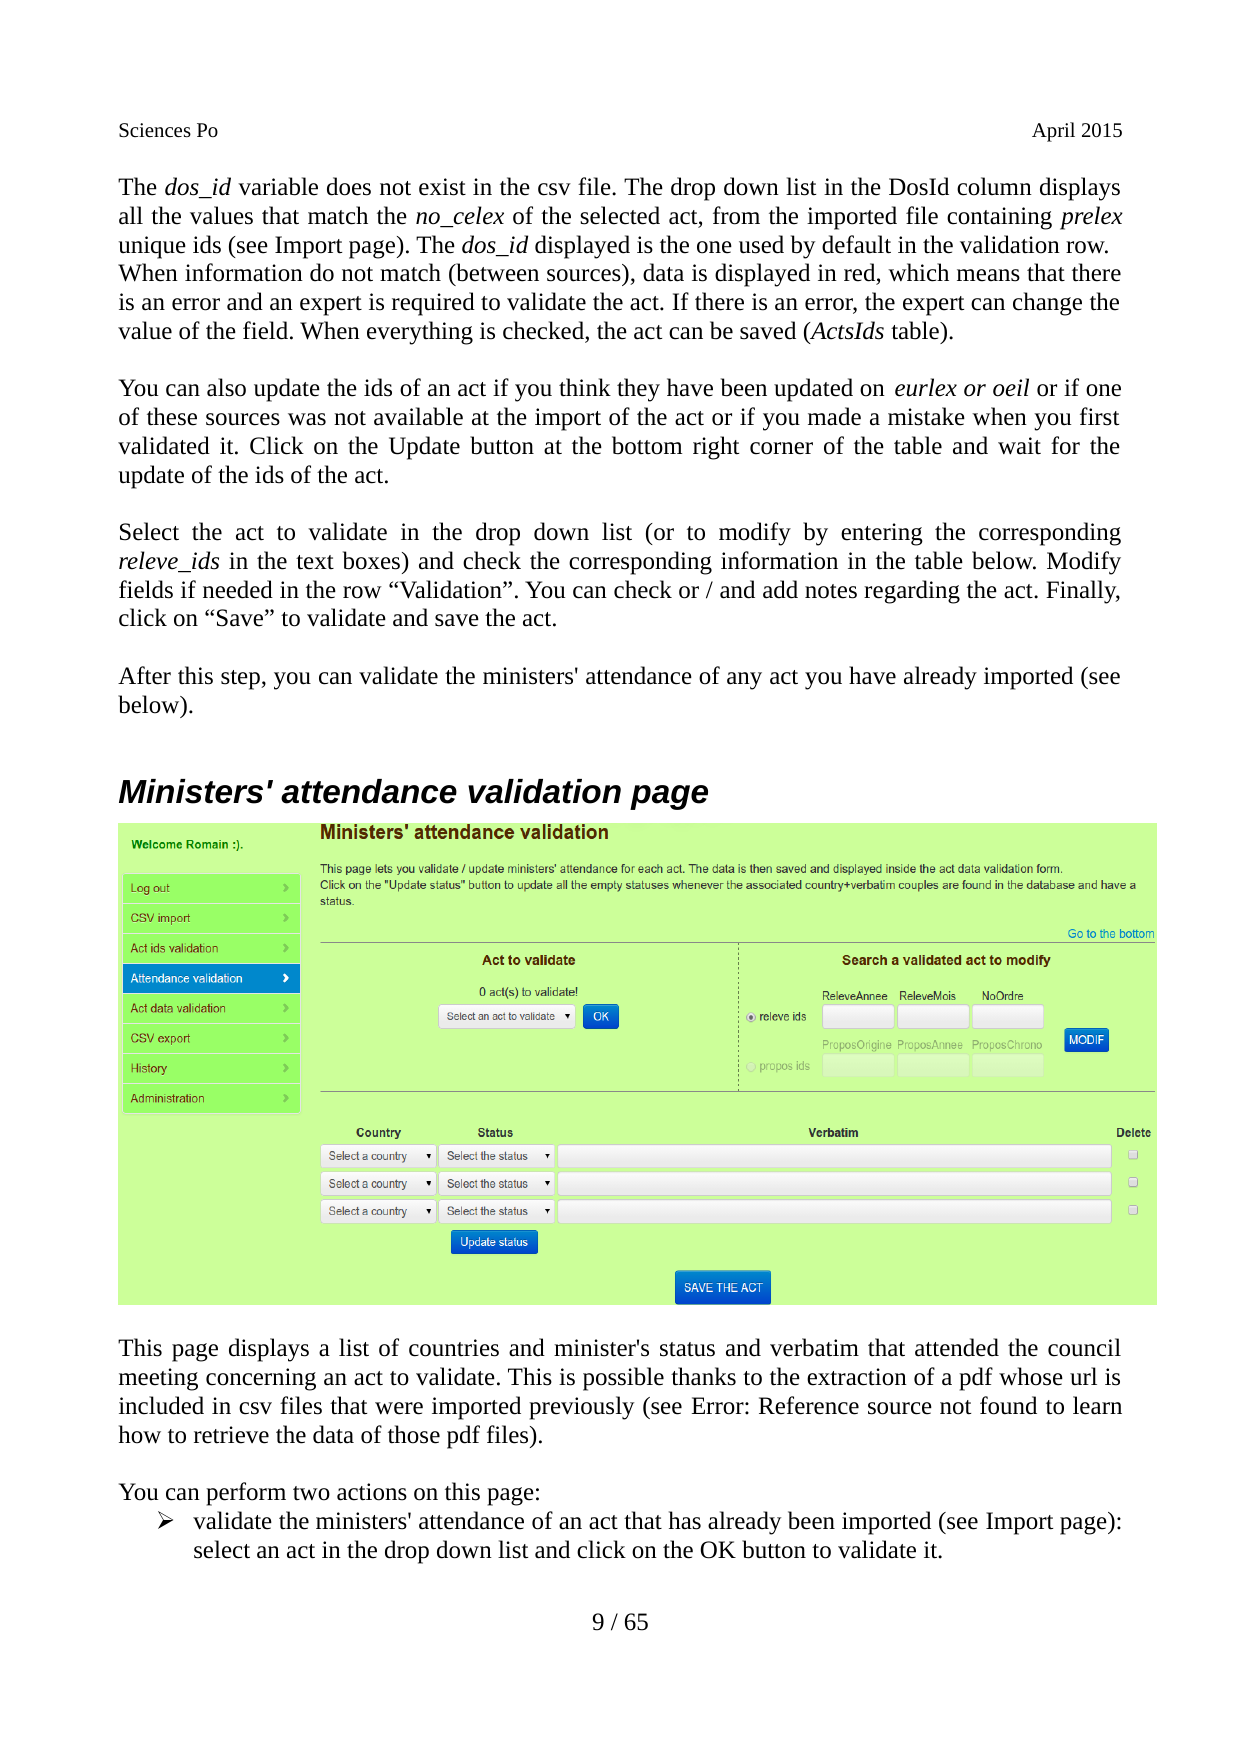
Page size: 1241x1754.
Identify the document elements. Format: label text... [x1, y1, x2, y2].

subtitle Ministers' attendance validation page [118, 772, 1122, 811]
list validate the ministers' attendance of an act that has already been imported (see Import page): select an act in the drop down list and click on the OK button to validate it. [156, 1506, 1122, 1563]
text You can also update the ids of an act if you think they have been updated on eurlex or oeil or if one of these sources was not available at the import of the act or if you made a mistake when you first validated it. Click on the Update button at the bottom right corner of the table and wait for the update of the ids of the act. [118, 373, 1122, 488]
text After this step, you can validate the ministers' attendance of any act you have already imported (see below). [118, 661, 1122, 718]
text The dos_id variable does not exist in the csv file. The drop down list in the DosId column displays all the values that match the no_celex of the selected act, from the imported file containing prelex unique ids (see Import page). The dos_id displayed is the one used by default in the validation row. [118, 172, 1122, 258]
text Select the act to validate in the drop down list (or to modify by entering the corresponding releve_ids in the text boxes) and check the corresponding information in the table below. Modify fields if needed in the row “Validation”. You can check or / and add notes regarding the act. Finally, click on “Save” to validate and save the act. [118, 517, 1122, 632]
picture [118, 823, 1157, 1305]
text When information do not match (between sources), data is displayed in red, which means that there is an error and an expert is required to validate the act. If there is an error, the expert can change the value of the field. When everything is checked, the act can be saved (ActsIds table). [118, 258, 1122, 345]
text This page displays a list of countries and minister's status and verbatim that attended the council meeting concerning an act to validate. This is possible thanks to the extraction of a pdf whose url is included in csv files that were imported previously (see Error: Reference source not found to learn how to retrieve the data of those pdf files). [118, 1333, 1122, 1448]
text You can perform two actions on this page: [118, 1477, 1122, 1506]
